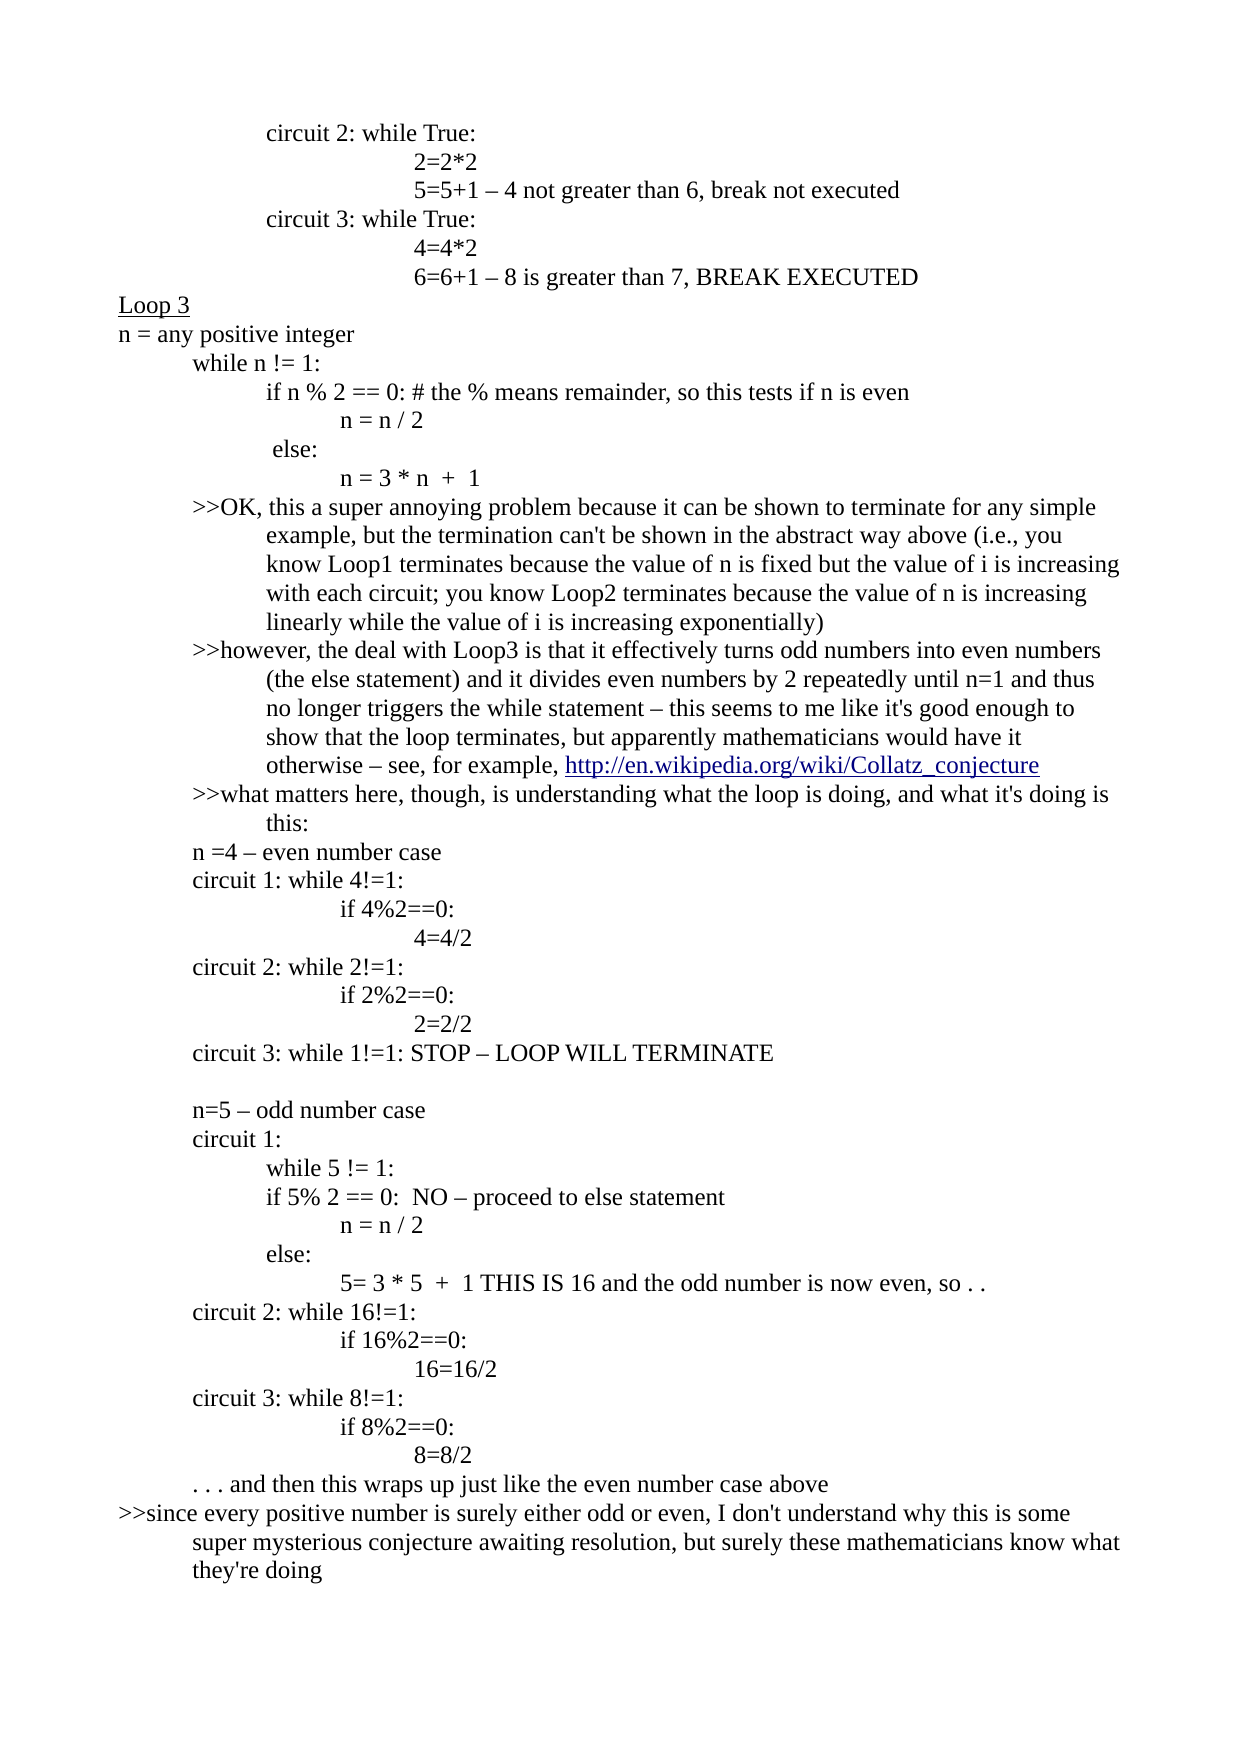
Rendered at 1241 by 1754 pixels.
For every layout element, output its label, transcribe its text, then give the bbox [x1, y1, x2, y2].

text 2=2/2 [118, 1009, 1122, 1038]
text n=5 – odd number case [118, 1096, 1122, 1124]
text if 2%2==0: [118, 981, 1122, 1009]
text 2=2*2 [118, 147, 1122, 176]
text >>since every positive number is surely either odd or even, I don't understand why this is some super mysterious conjecture awaiting resolution, but surely these mathematicians know what they're doing [118, 1498, 1122, 1584]
text n = any positive integer [118, 319, 1122, 348]
text circuit 3: while True: [118, 204, 1122, 233]
text 8=8/2 [118, 1441, 1122, 1469]
text if n % 2 == 0: # the % means remainder, so this tests if n is even [118, 377, 1122, 406]
text if 8%2==0: [118, 1412, 1122, 1441]
text if 16%2==0: [118, 1326, 1122, 1354]
text n = n / 2 [118, 1211, 1122, 1239]
text 4=4/2 [118, 923, 1122, 952]
text >>OK, this a super annoying problem because it can be shown to terminate for any simple example, but the termination can't be shown in the abstract way above (i.e., you know Loop1 terminates because the value of n is fixed but the value of i is increasing with each circuit; you know Loop2 terminates because the value of n is increasing linearly while the value of i is increasing exponentially) [118, 492, 1122, 636]
text 6=6+1 – 8 is greater than 7, BREAK EXECUTED [118, 262, 1122, 291]
text n =4 – even number case [118, 837, 1122, 866]
text circuit 3: while 8!=1: [118, 1383, 1122, 1412]
text Loop 3 [118, 291, 1122, 319]
text circuit 2: while True: [118, 118, 1122, 147]
text 5=5+1 – 4 not greater than 6, break not executed [118, 176, 1122, 204]
text 16=16/2 [118, 1354, 1122, 1383]
text while 5 != 1: [118, 1153, 1122, 1182]
text circuit 1: while 4!=1: [118, 866, 1122, 894]
text while n != 1: [118, 348, 1122, 377]
text 5= 3 * 5 + 1 THIS IS 16 and the odd number is now even, so . . [118, 1268, 1122, 1297]
text circuit 3: while 1!=1: STOP – LOOP WILL TERMINATE [118, 1038, 1122, 1067]
text 4=4*2 [118, 233, 1122, 262]
text else: [118, 1239, 1122, 1268]
text if 5% 2 == 0: NO – proceed to else statement [118, 1182, 1122, 1211]
text n = 3 * n + 1 [118, 463, 1122, 492]
text circuit 2: while 16!=1: [118, 1297, 1122, 1326]
text else: [118, 434, 1122, 463]
text if 4%2==0: [118, 894, 1122, 923]
text circuit 1: [118, 1124, 1122, 1153]
text >>what matters here, though, is understanding what the loop is doing, and what it's doing is this: [118, 779, 1122, 837]
text n = n / 2 [118, 406, 1122, 434]
text . . . and then this wraps up just like the even number case above [118, 1469, 1122, 1498]
text circuit 2: while 2!=1: [118, 952, 1122, 981]
text >>however, the deal with Loop3 is that it effectively turns odd numbers into even numbers (the else statement) and it divides even numbers by 2 repeatedly until n=1 and thus no longer triggers the while statement – this seems to me like it's good enough to show that the loop terminates, but apparently mathematicians would have it otherwise – see, for example, http://en.wikipedia.org/wiki/Collatz_conjecture [118, 636, 1122, 779]
